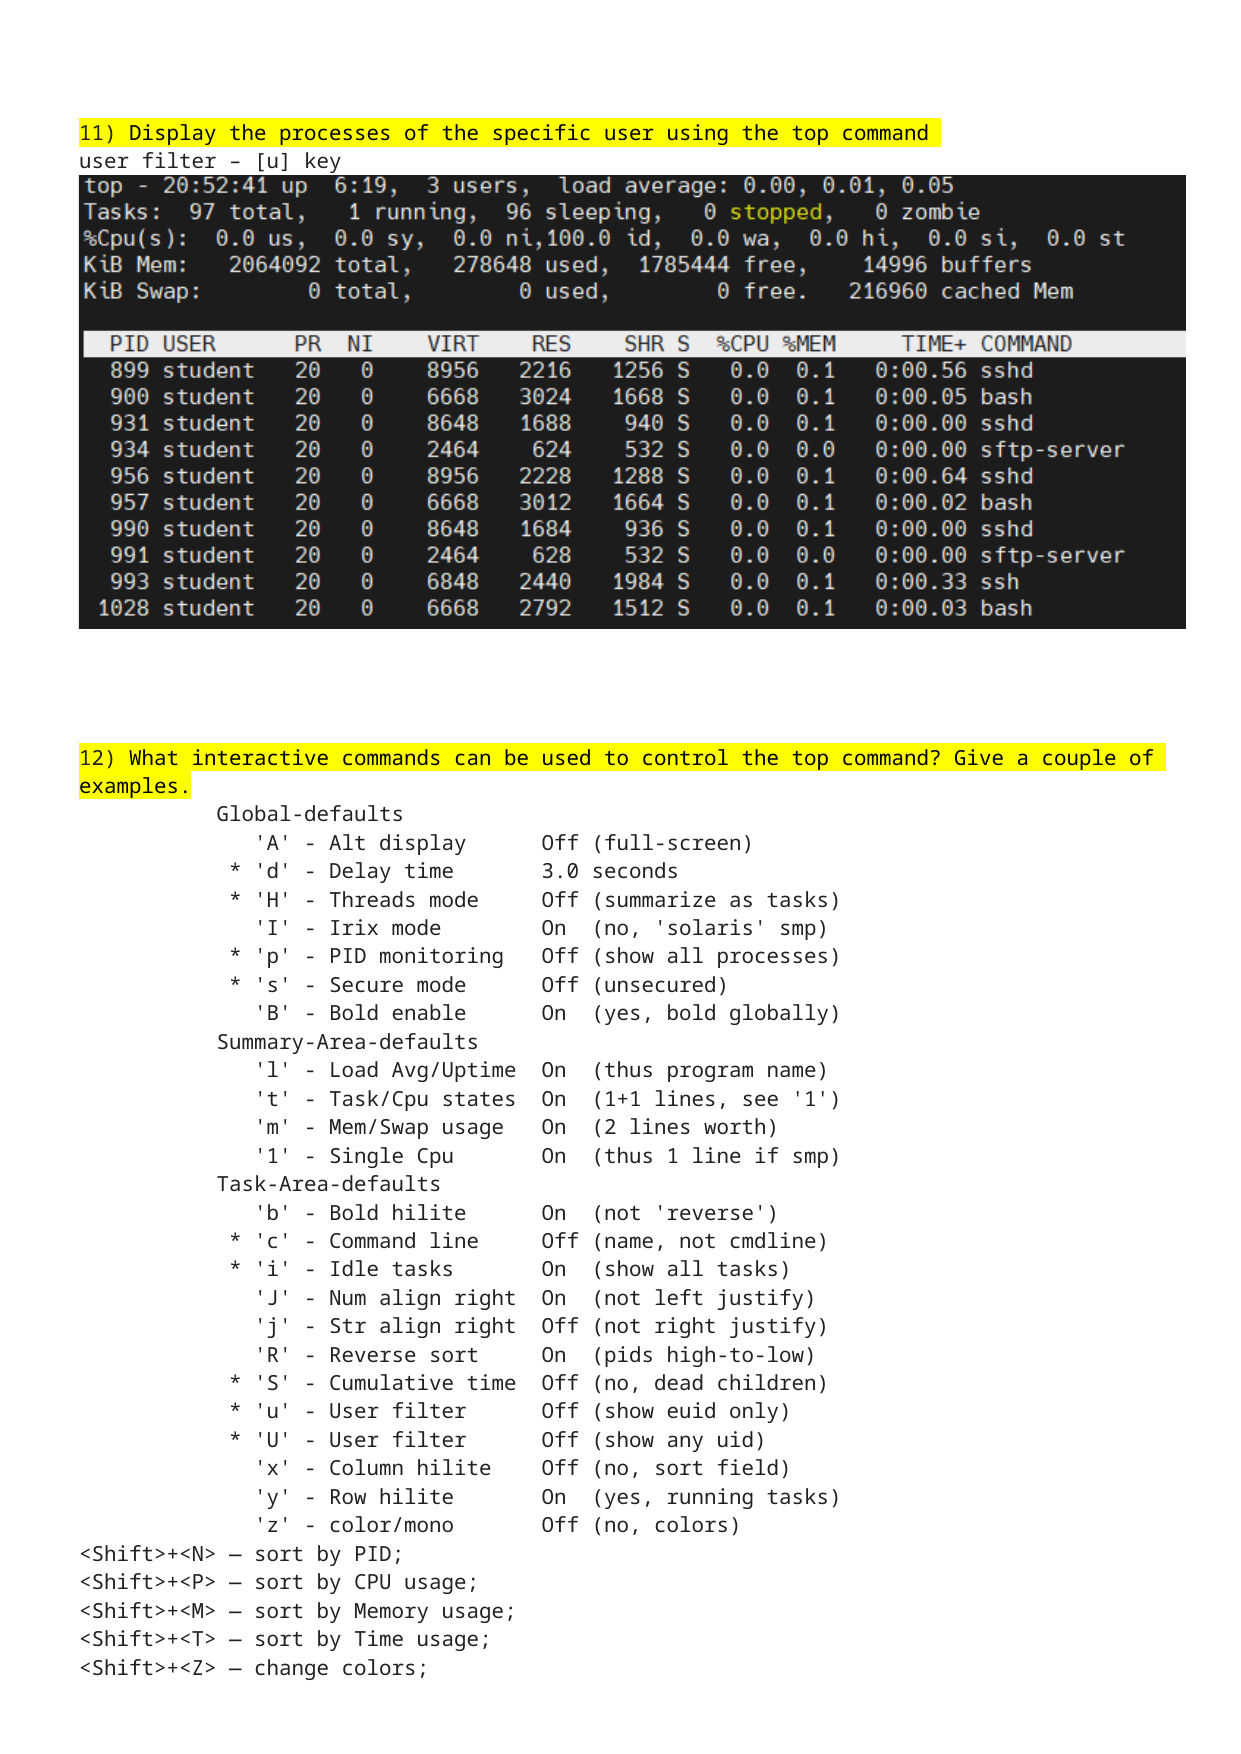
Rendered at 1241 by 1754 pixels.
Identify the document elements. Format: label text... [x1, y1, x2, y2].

text <Shift>+<P> — sort by CPU usage; [79, 1567, 1186, 1596]
text 't' - Task/Cpu states On (1+1 lines, see '1') [79, 1084, 1186, 1112]
text 12) What interactive commands can be used to control the top command? Give a couple of examples. [79, 743, 1186, 799]
text 'x' - Column hilite Off (no, sort field) [79, 1453, 1186, 1482]
text 'R' - Reverse sort On (pids high-to-low) [79, 1340, 1186, 1368]
text 'J' - Num align right On (not left justify) [79, 1283, 1186, 1311]
text * 'i' - Idle tasks On (show all tasks) [79, 1254, 1186, 1283]
text * 'p' - PID monitoring Off (show all processes) [79, 942, 1186, 970]
text 'B' - Bold enable On (yes, bold globally) [79, 998, 1186, 1027]
text Task-Area-defaults [79, 1169, 1186, 1198]
text Global-defaults [79, 799, 1186, 828]
text 'z' - color/mono Off (no, colors) [79, 1510, 1186, 1539]
text 'b' - Bold hilite On (not 'reverse') [79, 1198, 1186, 1226]
text 'A' - Alt display Off (full-screen) [79, 828, 1186, 856]
text 'I' - Irix mode On (no, 'solaris' smp) [79, 913, 1186, 942]
text user filter – [u] key [79, 147, 1186, 175]
text <Shift>+<Z> — change colors; [79, 1653, 1186, 1681]
text * 'S' - Cumulative time Off (no, dead children) [79, 1368, 1186, 1397]
text * 'U' - User filter Off (show any uid) [79, 1425, 1186, 1453]
text 11) Display the processes of the specific user using the top command [79, 118, 1186, 147]
text * 'd' - Delay time 3.0 seconds [79, 856, 1186, 885]
text '1' - Single Cpu On (thus 1 line if smp) [79, 1141, 1186, 1169]
picture [78, 175, 1186, 629]
text <Shift>+<M> — sort by Memory usage; [79, 1596, 1186, 1624]
text 'm' - Mem/Swap usage On (2 lines worth) [79, 1112, 1186, 1141]
text * 'u' - User filter Off (show euid only) [79, 1397, 1186, 1425]
text 'j' - Str align right Off (not right justify) [79, 1311, 1186, 1340]
text * 'c' - Command line Off (name, not cmdline) [79, 1226, 1186, 1254]
text 'l' - Load Avg/Uptime On (thus program name) [79, 1055, 1186, 1084]
text Summary-Area-defaults [79, 1027, 1186, 1055]
text * 's' - Secure mode Off (unsecured) [79, 970, 1186, 998]
text 'y' - Row hilite On (yes, running tasks) [79, 1482, 1186, 1510]
text <Shift>+<T> — sort by Time usage; [79, 1624, 1186, 1653]
text * 'H' - Threads mode Off (summarize as tasks) [79, 885, 1186, 913]
text <Shift>+<N> — sort by PID; [79, 1539, 1186, 1567]
